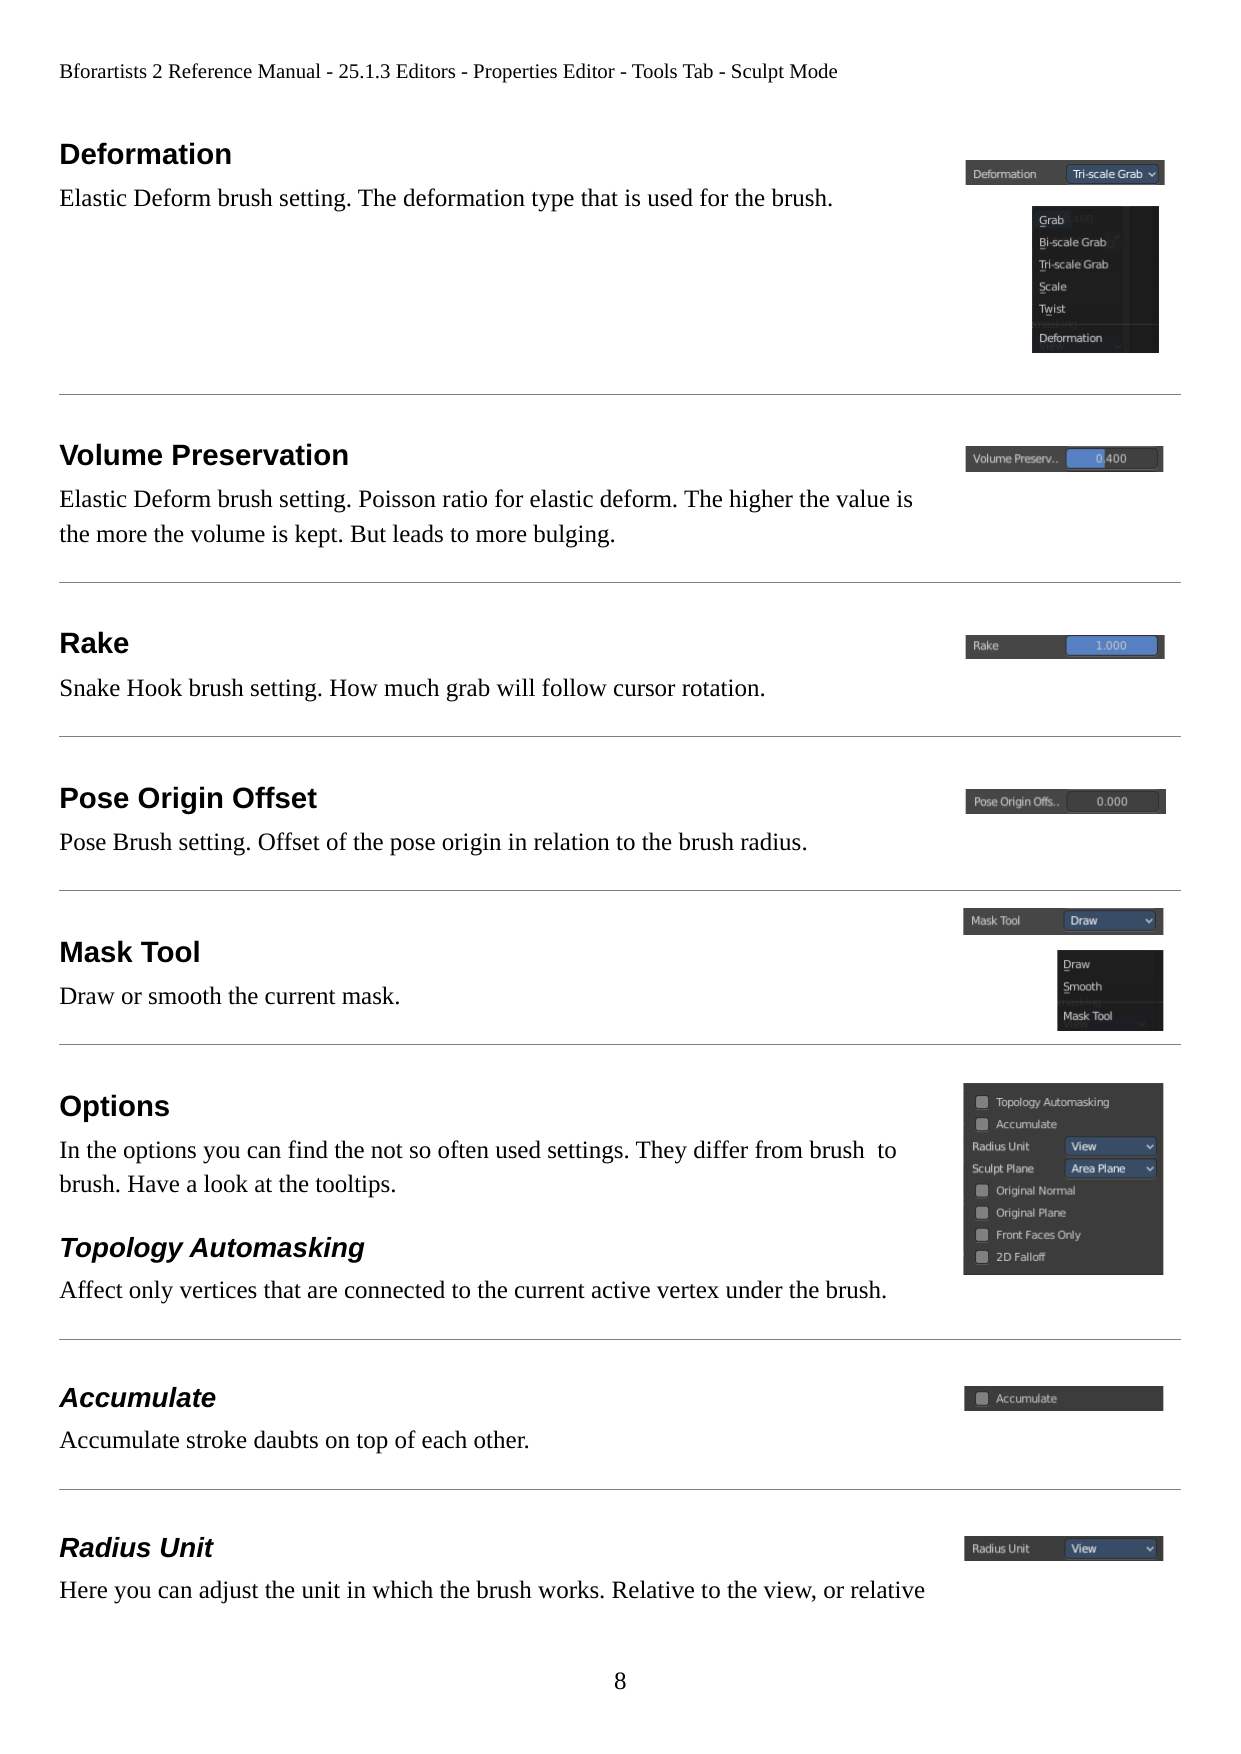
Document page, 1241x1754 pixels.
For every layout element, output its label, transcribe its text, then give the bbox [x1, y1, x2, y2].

text Affect only vertices that are connected to the current active vertex under the brush. [59, 1275, 1181, 1304]
subtitle Volume Preservation [59, 438, 1181, 472]
text Draw or smooth the current mask. [59, 981, 1057, 1009]
subtitle [1164, 1231, 1181, 1263]
picture [965, 160, 1165, 185]
subtitle Pose Origin Offset [59, 781, 1181, 814]
picture [964, 1386, 1164, 1411]
picture [963, 1083, 1164, 1275]
text Snake Hook brush setting. How much grab will follow cursor rotation. [59, 673, 1181, 701]
picture [1057, 950, 1164, 1031]
picture [965, 635, 1165, 659]
picture [965, 446, 1164, 472]
subtitle Options [59, 1089, 963, 1122]
picture [1032, 206, 1159, 353]
picture [963, 908, 1164, 935]
subtitle Accumulate [59, 1381, 1181, 1413]
picture [964, 1536, 1164, 1561]
subtitle Radius Unit [59, 1531, 1181, 1563]
subtitle Rake [59, 626, 1181, 660]
text Elastic Deform brush setting. The deformation type that is used for the brush. [59, 183, 1181, 212]
subtitle [1164, 1089, 1181, 1122]
subtitle Mask Tool [59, 934, 1181, 968]
text Elastic Deform brush setting. Poisson ratio for elastic deform. The higher the value is the more the volume is kept. But leads to more bulging. [59, 484, 1181, 547]
subtitle Topology Automasking [59, 1231, 963, 1263]
subtitle Deformation [59, 137, 1181, 170]
text Accumulate stroke daubts on top of each other. [59, 1425, 1181, 1454]
picture [965, 789, 1166, 814]
text In the options you can find the not so often used settings. They differ from brush to brush. Have a look at the tooltips. [59, 1135, 963, 1198]
text Pose Brush setting. Offset of the pose origin in relation to the brush radius. [59, 827, 1181, 856]
text Here you can adjust the unit in which the brush works. Relative to the view, or relative [59, 1576, 1181, 1604]
